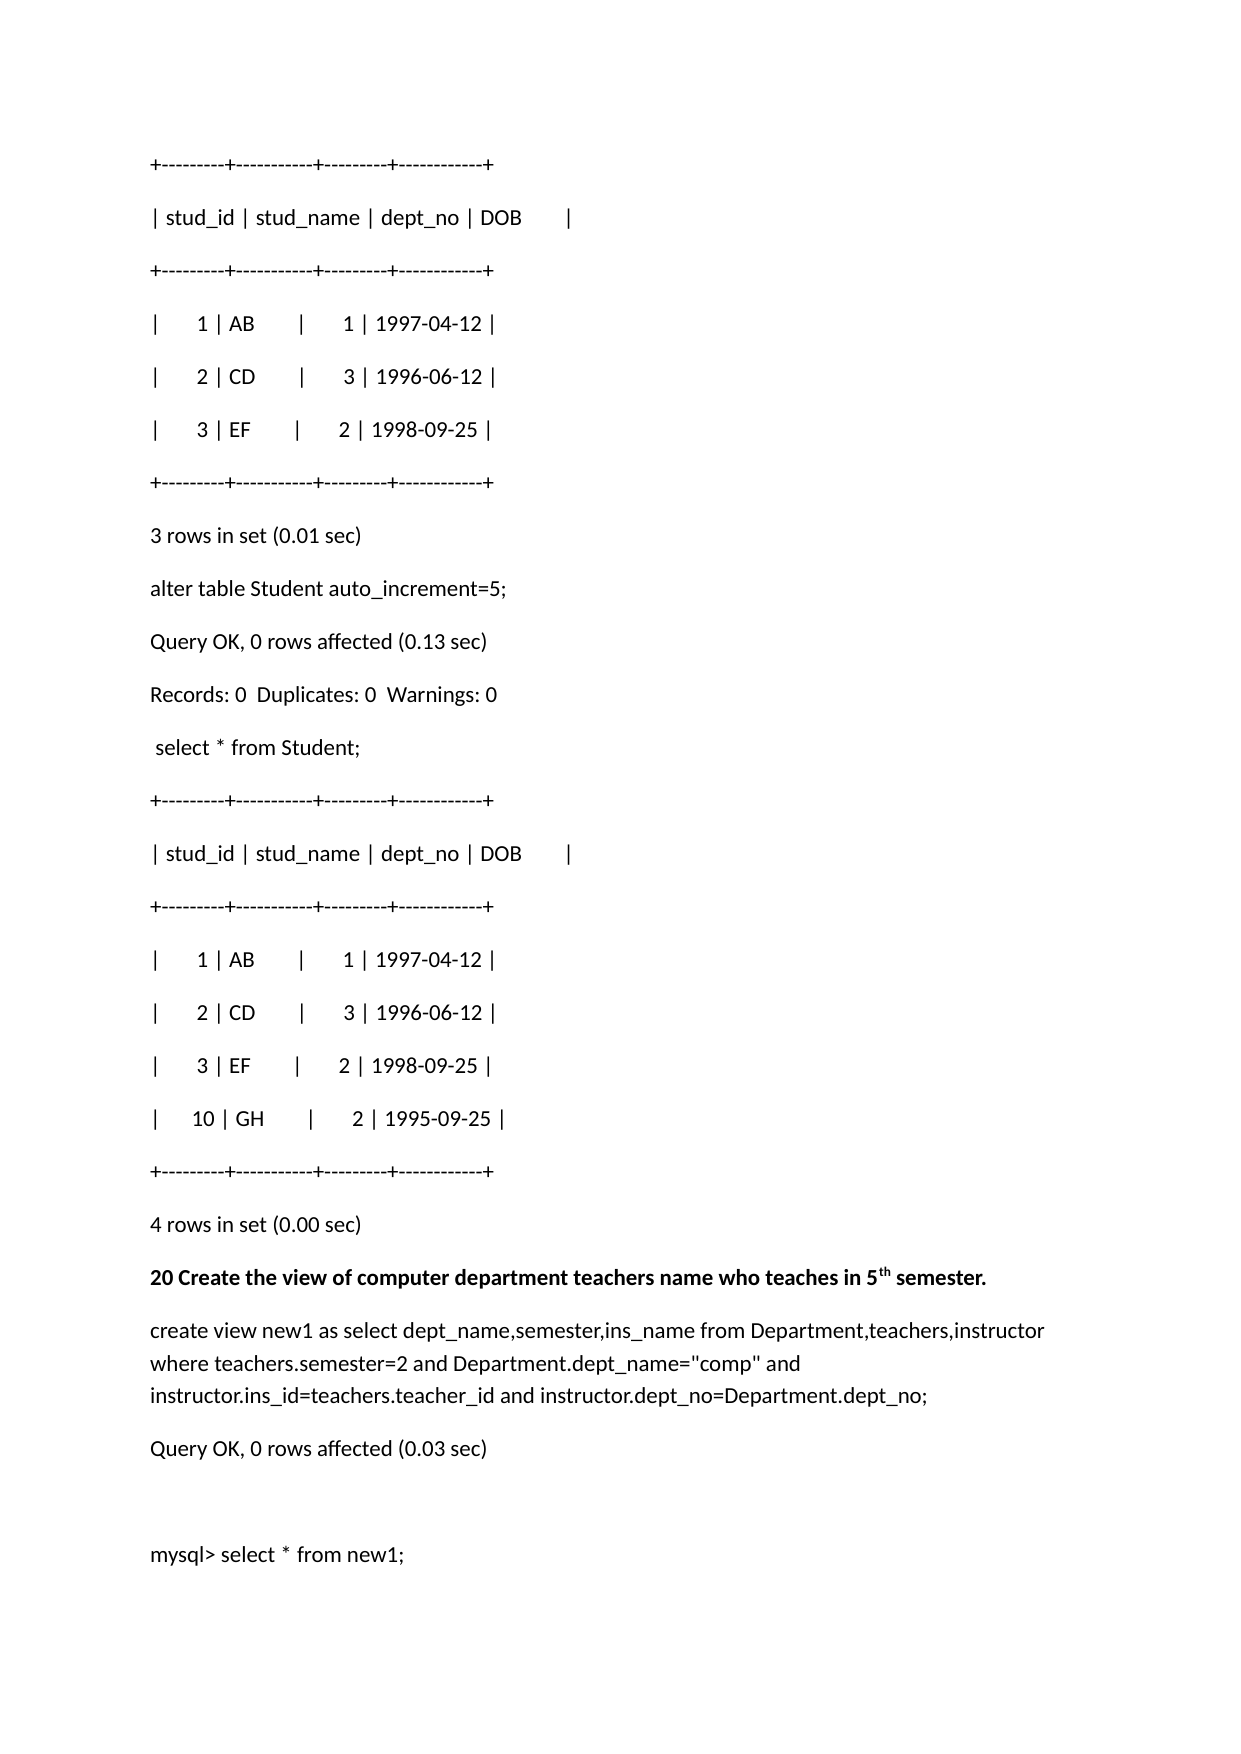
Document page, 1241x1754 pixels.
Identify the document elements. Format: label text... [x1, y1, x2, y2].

text | stud_id | stud_name | dept_no | DOB | [150, 203, 1090, 231]
text +---------+-----------+---------+------------+ [150, 256, 1090, 284]
text 3 rows in set (0.01 sec) [150, 521, 1090, 549]
text | 2 | CD | 3 | 1996-06-12 | [150, 362, 1090, 390]
text +---------+-----------+---------+------------+ [150, 786, 1090, 814]
text | 10 | GH | 2 | 1995-09-25 | [150, 1104, 1090, 1132]
text +---------+-----------+---------+------------+ [150, 150, 1090, 178]
text | 3 | EF | 2 | 1998-09-25 | [150, 415, 1090, 443]
text Records: 0 Duplicates: 0 Warnings: 0 [150, 680, 1090, 708]
text create view new1 as select dept_name,semester,ins_name from Department,teachers,instructor where teachers.semester=2 and Department.dept_name="comp" and instructor.ins_id=teachers.teacher_id and instructor.dept_no=Department.dept_no; [150, 1316, 1090, 1409]
text 20 Create the view of computer department teachers name who teaches in 5th semester. [150, 1263, 1090, 1291]
text 4 rows in set (0.00 sec) [150, 1210, 1090, 1238]
text mysql> select * from new1; [150, 1540, 1090, 1568]
text select * from Student; [150, 733, 1090, 761]
text +---------+-----------+---------+------------+ [150, 1157, 1090, 1185]
text | stud_id | stud_name | dept_no | DOB | [150, 839, 1090, 867]
text | 3 | EF | 2 | 1998-09-25 | [150, 1051, 1090, 1079]
text | 1 | AB | 1 | 1997-04-12 | [150, 945, 1090, 973]
text Query OK, 0 rows affected (0.03 sec) [150, 1434, 1090, 1462]
text Query OK, 0 rows affected (0.13 sec) [150, 627, 1090, 655]
text +---------+-----------+---------+------------+ [150, 468, 1090, 496]
text +---------+-----------+---------+------------+ [150, 892, 1090, 920]
text | 2 | CD | 3 | 1996-06-12 | [150, 998, 1090, 1026]
text | 1 | AB | 1 | 1997-04-12 | [150, 309, 1090, 337]
text alter table Student auto_increment=5; [150, 574, 1090, 602]
